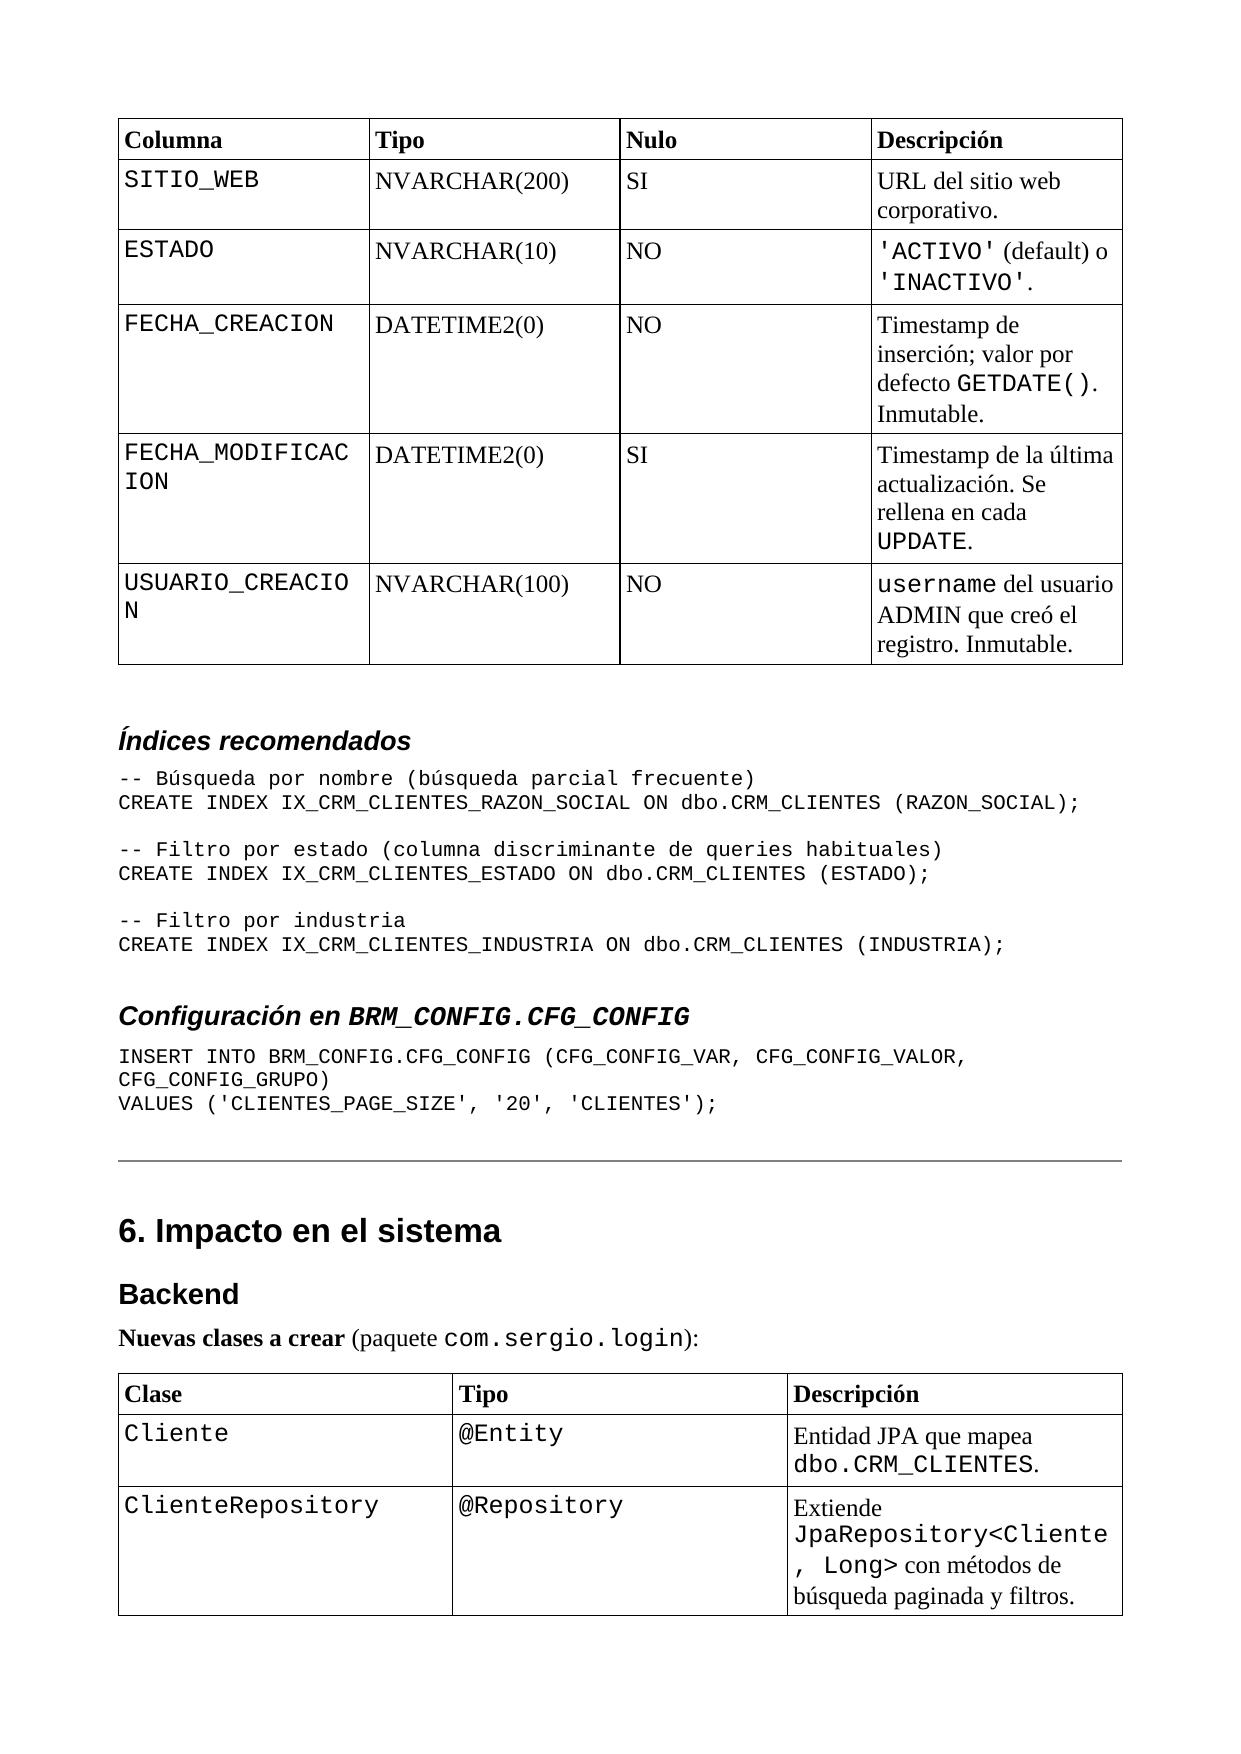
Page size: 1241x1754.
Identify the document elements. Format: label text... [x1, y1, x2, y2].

text INSERT INTO BRM_CONFIG.CFG_CONFIG (CFG_CONFIG_VAR, CFG_CONFIG_VALOR, CFG_CONFIG_GRUPO) VALUES ('CLIENTES_PAGE_SIZE', '20', 'CLIENTES'); [118, 1046, 1122, 1117]
table_cell Cliente [119, 1415, 452, 1486]
subtitle Backend [118, 1277, 1122, 1310]
table_header Nulo [621, 119, 871, 159]
subtitle Configuración en BRM_CONFIG.CFG_CONFIG [118, 999, 1122, 1033]
table_header Descripción [872, 119, 1122, 159]
table_header Tipo [370, 119, 619, 159]
table_cell DATETIME2(0) [370, 434, 619, 563]
table_cell URL del sitio web corporativo. [872, 160, 1122, 229]
table_cell NVARCHAR(10) [370, 230, 619, 303]
table_cell NO [621, 305, 871, 433]
table_cell SI [621, 160, 871, 229]
subtitle Índices recomendados [118, 725, 1122, 756]
table_cell Extiende JpaRepository<Cliente, Long> con métodos de búsqueda paginada y filtros. [788, 1487, 1122, 1615]
table_cell @Entity [453, 1415, 787, 1486]
table_cell ClienteRepository [119, 1487, 452, 1615]
table_cell 'ACTIVO' (default) o 'INACTIVO'. [872, 230, 1122, 303]
table_cell Entidad JPA que mapea dbo.CRM_CLIENTES. [788, 1415, 1122, 1486]
table_cell SI [621, 434, 871, 563]
table_cell DATETIME2(0) [370, 305, 619, 433]
table_cell Timestamp de inserción; valor por defecto GETDATE(). Inmutable. [872, 305, 1122, 433]
table_cell NVARCHAR(200) [370, 160, 619, 229]
table_header Tipo [453, 1374, 787, 1414]
table_cell SITIO_WEB [119, 160, 369, 229]
table_cell username del usuario ADMIN que creó el registro. Inmutable. [872, 564, 1122, 663]
table_cell USUARIO_CREACION [119, 564, 369, 663]
table_cell NO [621, 564, 871, 663]
table_header Clase [119, 1374, 452, 1414]
table_cell FECHA_MODIFICACION [119, 434, 369, 563]
table_cell Timestamp de la última actualización. Se rellena en cada UPDATE. [872, 434, 1122, 563]
text -- Búsqueda por nombre (búsqueda parcial frecuente) CREATE INDEX IX_CRM_CLIENTES_RAZON_SOCIAL ON dbo.CRM_CLIENTES (RAZON_SOCIAL); -- Filtro por estado (columna discriminante de queries habituales) CREATE INDEX IX_CRM_CLIENTES_ESTADO ON dbo.CRM_CLIENTES (ESTADO); -- Filtro por industria CREATE INDEX IX_CRM_CLIENTES_INDUSTRIA ON dbo.CRM_CLIENTES (INDUSTRIA); [118, 768, 1122, 958]
table_cell ESTADO [119, 230, 369, 303]
text Nuevas clases a crear (paquete com.sergio.login): [118, 1323, 1122, 1353]
table_cell @Repository [453, 1487, 787, 1615]
table_cell FECHA_CREACION [119, 305, 369, 433]
table_cell NO [621, 230, 871, 303]
table_cell NVARCHAR(100) [370, 564, 619, 663]
table_header Descripción [788, 1374, 1122, 1414]
subtitle 6. Impacto en el sistema [118, 1211, 1122, 1249]
table_header Columna [119, 119, 369, 159]
